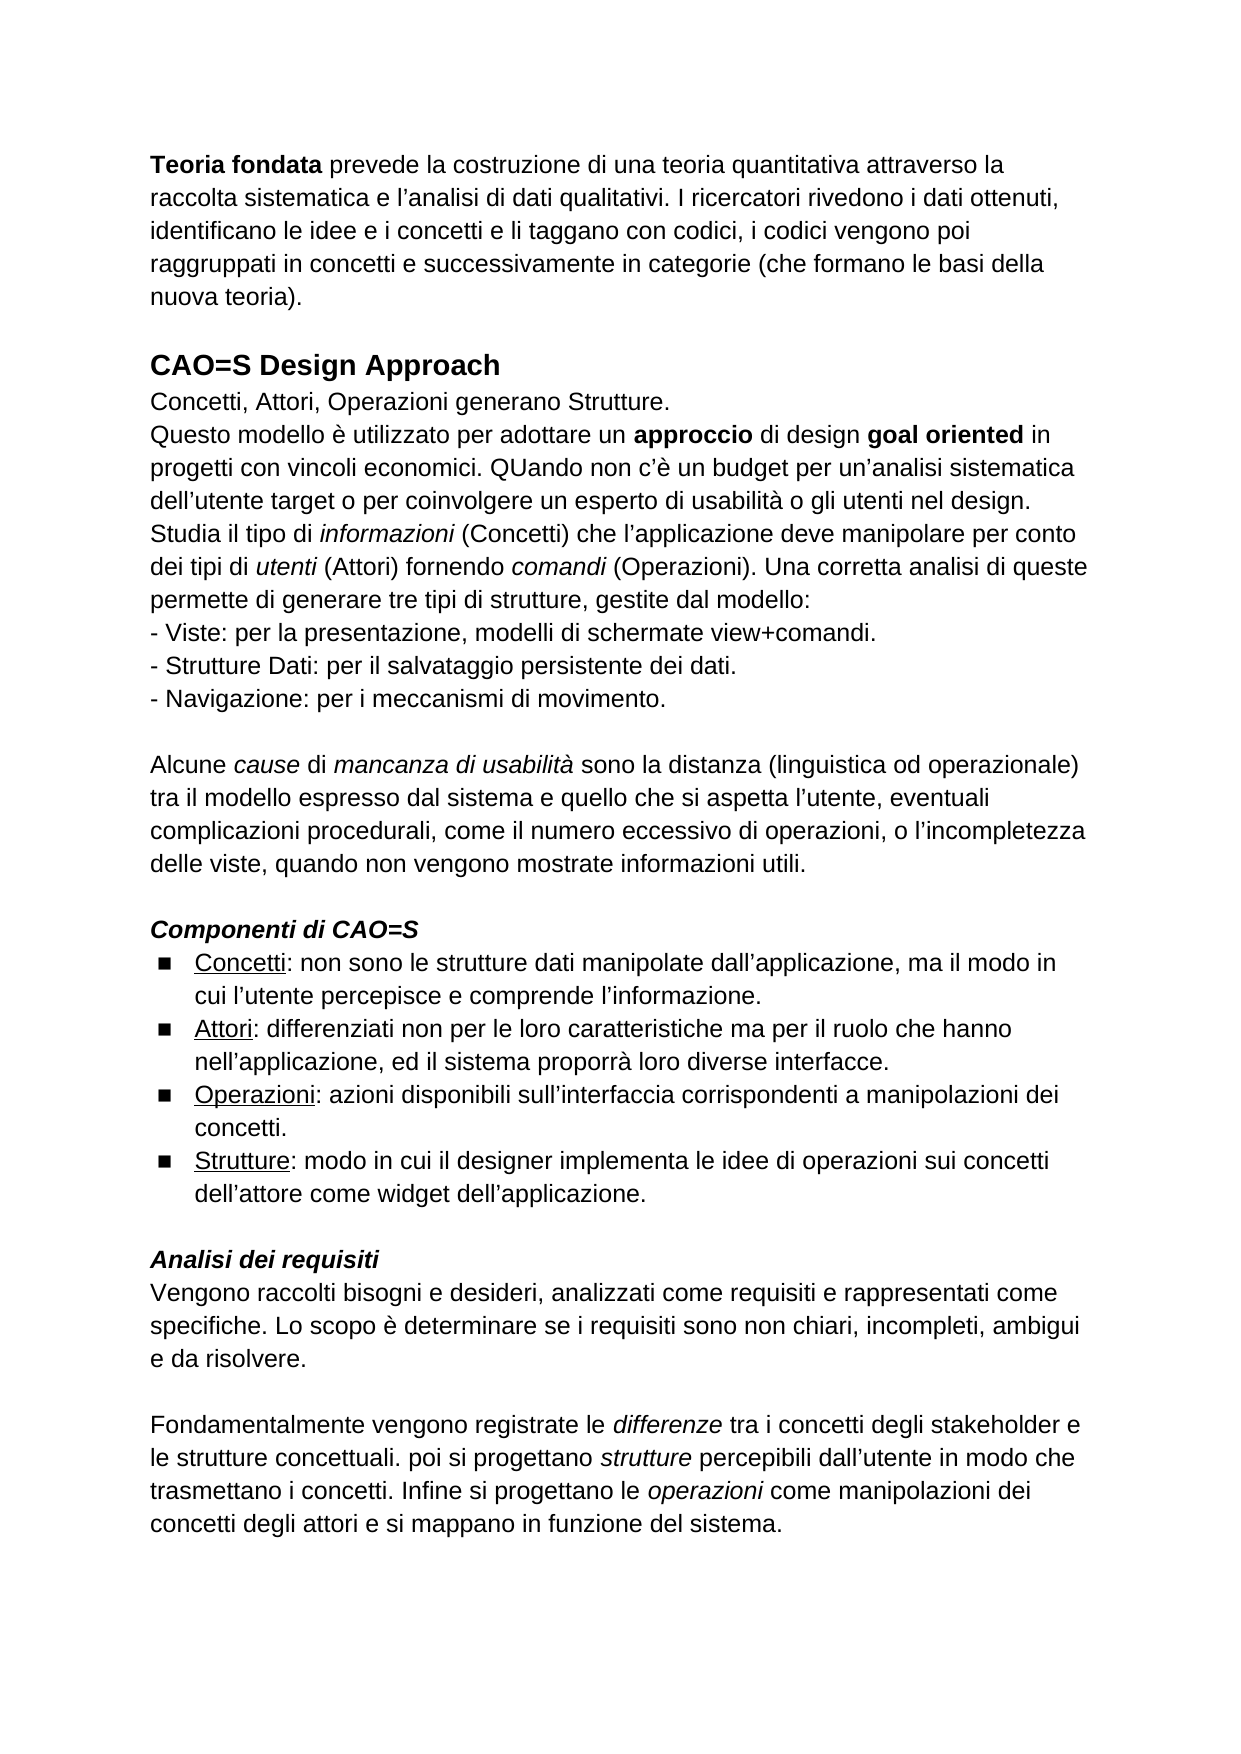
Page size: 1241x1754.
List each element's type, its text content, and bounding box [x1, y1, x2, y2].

text - Strutture Dati: per il salvataggio persistente dei dati. [150, 651, 1090, 679]
list Strutture: modo in cui il designer implementa le idee di operazioni sui concetti dell’attore come widget dell’applicazione. [157, 1146, 1090, 1208]
text - Viste: per la presentazione, modelli di schermate view+comandi. [150, 618, 1090, 647]
text Concetti, Attori, Operazioni generano Strutture. [150, 387, 1090, 415]
text Questo modello è utilizzato per adottare un approccio di design goal oriented in progetti con vincoli economici. QUando non c’è un budget per un’analisi sistematica dell’utente target o per coinvolgere un esperto di usabilità o gli utenti nel design. [150, 420, 1090, 514]
list Concetti: non sono le strutture dati manipolate dall’applicazione, ma il modo in cui l’utente percepisce e comprende l’informazione. [157, 948, 1090, 1010]
text - Navigazione: per i meccanismi di movimento. [150, 684, 1090, 713]
text Studia il tipo di informazioni (Concetti) che l’applicazione deve manipolare per conto dei tipi di utenti (Attori) fornendo comandi (Operazioni). Una corretta analisi di queste permette di generare tre tipi di strutture, gestite dal modello: [150, 519, 1090, 613]
list Operazioni: azioni disponibili sull’interfaccia corrispondenti a manipolazioni dei concetti. [157, 1080, 1090, 1142]
text Teoria fondata prevede la costruzione di una teoria quantitativa attraverso la raccolta sistematica e l’analisi di dati qualitativi. I ricercatori rivedono i dati ottenuti, identificano le idee e i concetti e li taggano con codici, i codici vengono poi raggruppati in concetti e successivamente in categorie (che formano le basi della nuova teoria). [150, 150, 1090, 311]
text Alcune cause di mancanza di usabilità sono la distanza (linguistica od operazionale) tra il modello espresso dal sistema e quello che si aspetta l’utente, eventuali complicazioni procedurali, come il numero eccessivo di operazioni, o l’incompletezza delle viste, quando non vengono mostrate informazioni utili. [150, 750, 1090, 878]
text Vengono raccolti bisogni e desideri, analizzati come requisiti e rappresentati come specifiche. Lo scopo è determinare se i requisiti sono non chiari, incompleti, ambigui e da risolvere. [150, 1278, 1090, 1373]
text Componenti di CAO=S [150, 915, 1090, 944]
list Attori: differenziati non per le loro caratteristiche ma per il ruolo che hanno nell’applicazione, ed il sistema proporrà loro diverse interfacce. [157, 1014, 1090, 1076]
text Analisi dei requisiti [150, 1245, 1090, 1274]
text Fondamentalmente vengono registrate le differenze tra i concetti degli stakeholder e le strutture concettuali. poi si progettano strutture percepibili dall’utente in modo che trasmettano i concetti. Infine si progettano le operazioni come manipolazioni dei concetti degli attori e si mappano in funzione del sistema. [150, 1410, 1090, 1538]
text CAO=S Design Approach [150, 348, 1090, 382]
